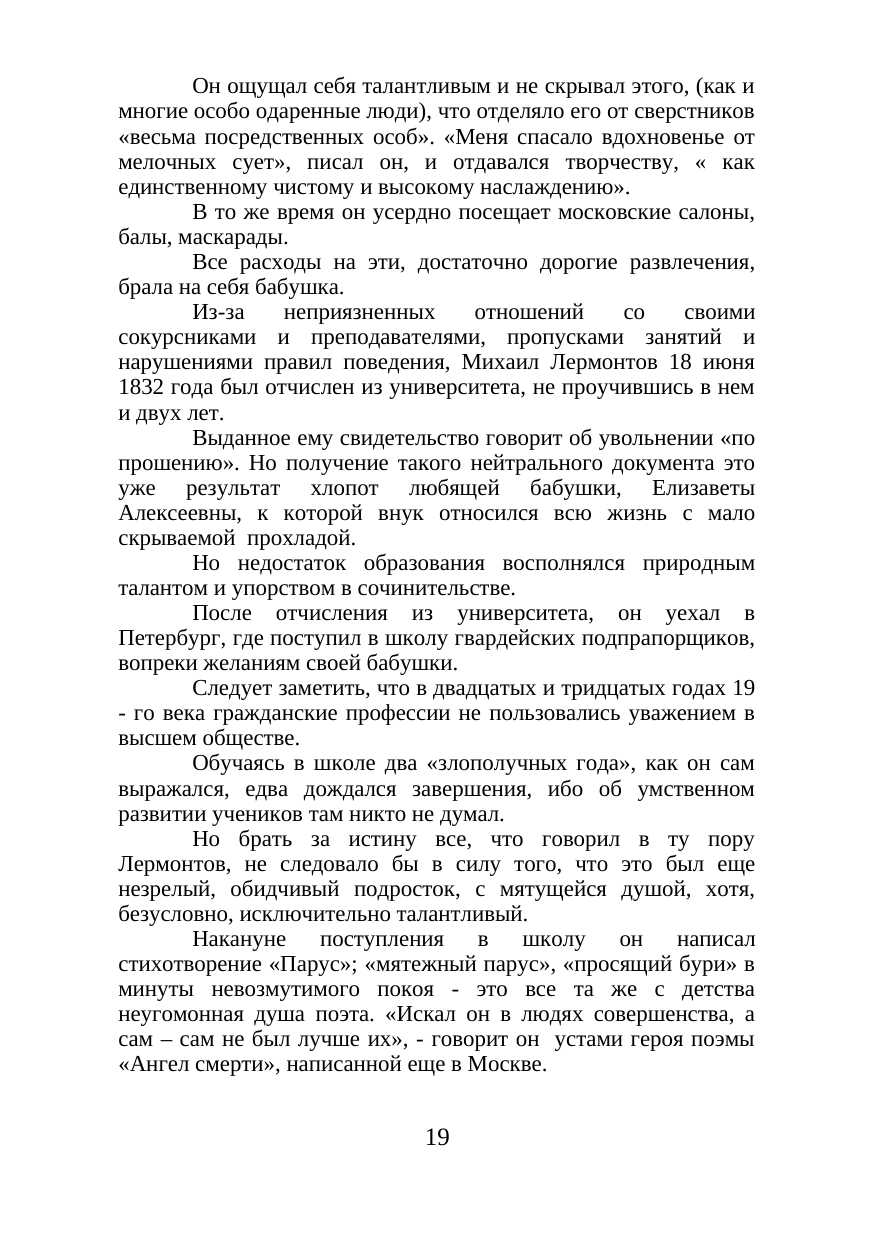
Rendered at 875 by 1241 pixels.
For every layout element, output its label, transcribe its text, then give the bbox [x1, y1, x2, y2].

text Накануне поступления в школу он написал стихотворение «Парус»; «мятежный парус», «просящий бури» в минуты невозмутимого покоя - это все та же с детства неугомонная душа поэта. «Искал он в людях совершенства, а сам – сам не был лучше их», - говорит он устами героя поэмы «Ангел смерти», написанной еще в Москве. [118, 926, 756, 1077]
text Из-за неприязненных отношений со своими сокурсниками и преподавателями, пропусками занятий и нарушениями правил поведения, Михаил Лермонтов 18 июня 1832 года был отчислен из университета, не проучившись в нем и двух лет. [118, 299, 756, 425]
text Обучаясь в школе два «злополучных года», как он сам выражался, едва дождался завершения, ибо об умственном развитии учеников там никто не думал. [118, 751, 756, 826]
text Выданное ему свидетельство говорит об увольнении «по прошению». Но получение такого нейтрального документа это уже результат хлопот любящей бабушки, Елизаветы Алексеевны, к которой внук относился всю жизнь с мало скрываемой прохладой. [118, 425, 756, 550]
text Все расходы на эти, достаточно дорогие развлечения, брала на себя бабушка. [118, 249, 756, 299]
text Но брать за истину все, что говорил в ту пору Лермонтов, не следовало бы в силу того, что это был еще незрелый, обидчивый подросток, с мятущейся душой, хотя, безусловно, исключительно талантливый. [118, 826, 756, 926]
text В то же время он усердно посещает московские салоны, балы, маскарады. [118, 199, 756, 249]
text Следует заметить, что в двадцатых и тридцатых годах 19 - го века гражданские профессии не пользовались уважением в высшем обществе. [118, 676, 756, 751]
text Но недостаток образования восполнялся природным талантом и упорством в сочинительстве. [118, 550, 756, 600]
text После отчисления из университета, он уехал в Петербург, где поступил в школу гвардейских подпрапорщиков, вопреки желаниям своей бабушки. [118, 600, 756, 676]
text Он ощущал себя талантливым и не скрывал этого, (как и многие особо одаренные люди), что отделяло его от сверстников «весьма посредственных особ». «Меня спасало вдохновенье от мелочных сует», писал он, и отдавался творчеству, « как единственному чистому и высокому наслаждению». [118, 74, 756, 199]
